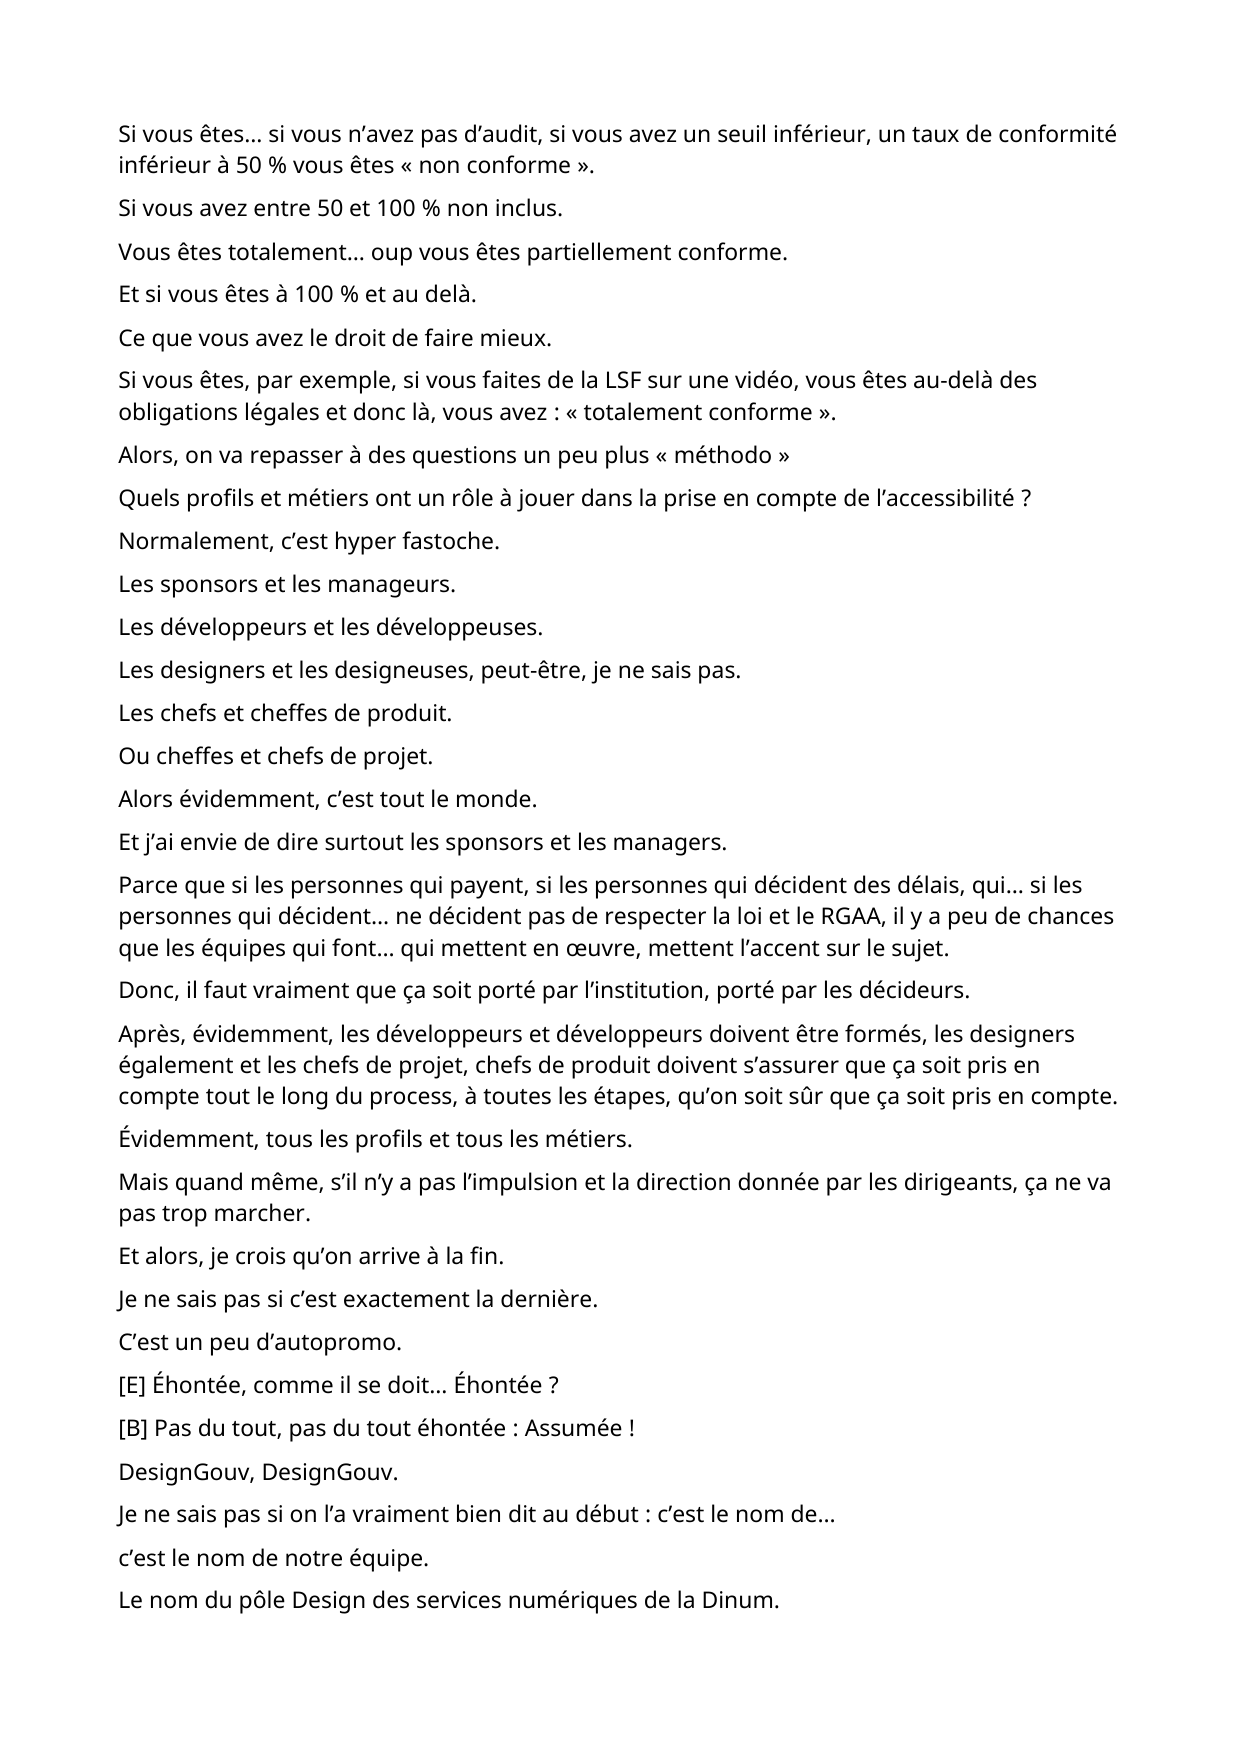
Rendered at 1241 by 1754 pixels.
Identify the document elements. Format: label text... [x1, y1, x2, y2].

text Ce que vous avez le droit de faire mieux. [118, 321, 1122, 353]
text Ou cheffes et chefs de projet. [118, 740, 1122, 771]
text Après, évidemment, les développeurs et développeurs doivent être formés, les designers également et les chefs de projet, chefs de produit doivent s’assurer que ça soit pris en compte tout le long du process, à toutes les étapes, qu’on soit sûr que ça soit pris en compte. [118, 1017, 1122, 1111]
text Les chefs et cheffes de produit. [118, 697, 1122, 728]
text Donc, il faut vraiment que ça soit porté par l’institution, porté par les décideurs. [118, 974, 1122, 1006]
text Évidemment, tous les profils et tous les métiers. [118, 1123, 1122, 1154]
text Et si vous êtes à 100 % et au delà. [118, 278, 1122, 310]
text Vous êtes totalement… oup vous êtes partiellement conforme. [118, 235, 1122, 267]
text Si vous avez entre 50 et 100 % non inclus. [118, 192, 1122, 224]
text Si vous êtes… si vous n’avez pas d’audit, si vous avez un seuil inférieur, un taux de conformité inférieur à 50 % vous êtes « non conforme ». [118, 118, 1122, 181]
text c’est le nom de notre équipe. [118, 1541, 1122, 1573]
text Et j’ai envie de dire surtout les sponsors et les managers. [118, 826, 1122, 857]
text Normalement, c’est hyper fastoche. [118, 525, 1122, 556]
text Je ne sais pas si c’est exactement la dernière. [118, 1283, 1122, 1314]
text DesignGouv, DesignGouv. [118, 1455, 1122, 1487]
text [B] Pas du tout, pas du tout éhontée : Assumée ! [118, 1412, 1122, 1444]
text Les designers et les designeuses, peut-être, je ne sais pas. [118, 654, 1122, 685]
text [E] Éhontée, comme il se doit… Éhontée ? [118, 1369, 1122, 1401]
text Alors, on va repasser à des questions un peu plus « méthodo » [118, 439, 1122, 470]
text Les sponsors et les manageurs. [118, 568, 1122, 599]
text Parce que si les personnes qui payent, si les personnes qui décident des délais, qui… si les personnes qui décident… ne décident pas de respecter la loi et le RGAA, il y a peu de chances que les équipes qui font… qui mettent en œuvre, mettent l’accent sur le sujet. [118, 869, 1122, 963]
text C’est un peu d’autopromo. [118, 1326, 1122, 1358]
text Alors évidemment, c’est tout le monde. [118, 783, 1122, 814]
text Si vous êtes, par exemple, si vous faites de la LSF sur une vidéo, vous êtes au-delà des obligations légales et donc là, vous avez : « totalement conforme ». [118, 364, 1122, 427]
text Je ne sais pas si on l’a vraiment bien dit au début : c’est le nom de… [118, 1498, 1122, 1530]
text Et alors, je crois qu’on arrive à la fin. [118, 1240, 1122, 1272]
text Quels profils et métiers ont un rôle à jouer dans la prise en compte de l’accessibilité ? [118, 482, 1122, 513]
text Les développeurs et les développeuses. [118, 611, 1122, 642]
text Le nom du pôle Design des services numériques de la Dinum. [118, 1584, 1122, 1616]
text Mais quand même, s’il n’y a pas l’impulsion et la direction donnée par les dirigeants, ça ne va pas trop marcher. [118, 1166, 1122, 1228]
